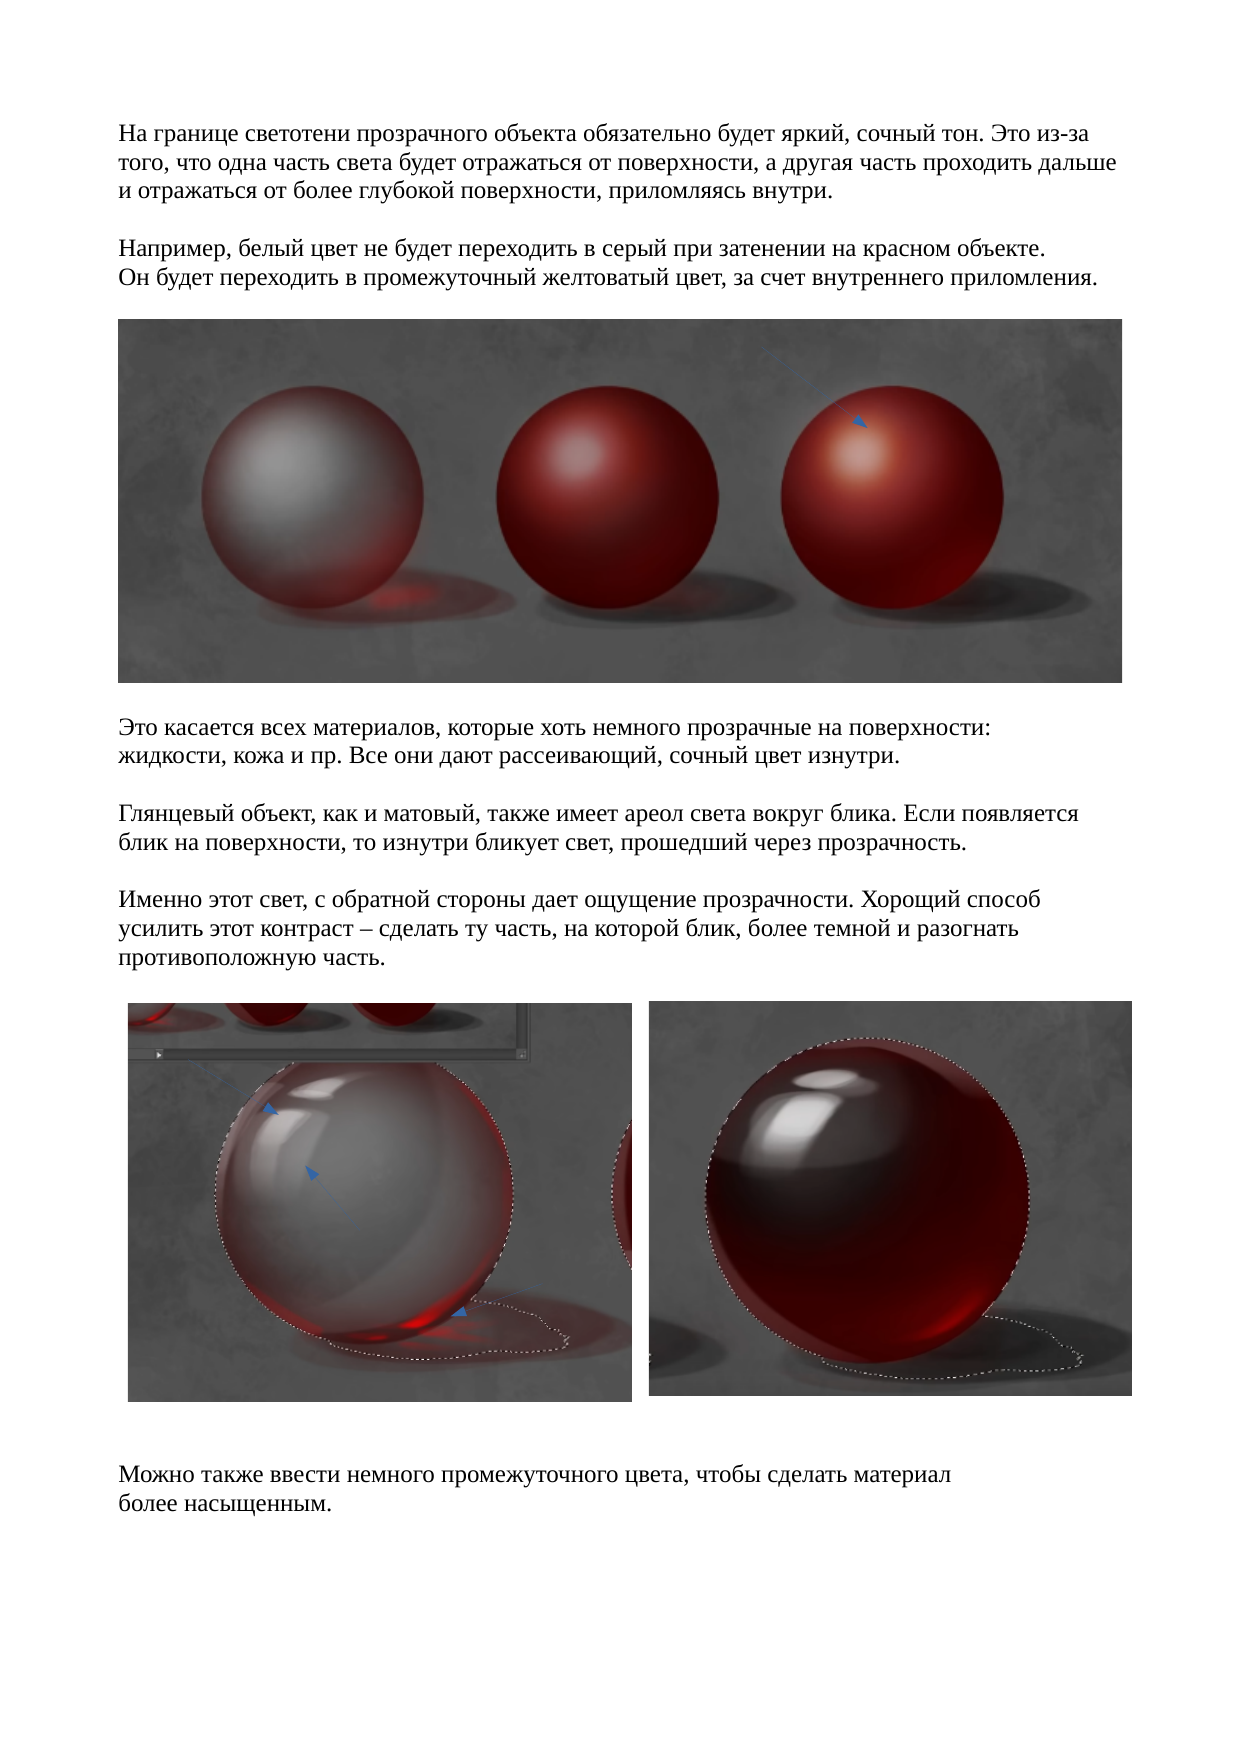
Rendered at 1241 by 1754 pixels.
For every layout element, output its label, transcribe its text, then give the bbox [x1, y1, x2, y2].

text жидкости, кожа и пр. Все они дают рассеивающий, сочный цвет изнутри. [118, 740, 1122, 769]
text Например, белый цвет не будет переходить в серый при затенении на красном объекте. [118, 233, 1122, 262]
text более насыщенным. [118, 1488, 1122, 1517]
text Это касается всех материалов, которые хоть немного прозрачные на поверхности: [118, 712, 1122, 740]
text Именно этот свет, с обратной стороны дает ощущение прозрачности. Хорощий способ усилить этот контраст – сделать ту часть, на которой блик, более темной и разогнать противоположную часть. [118, 884, 1122, 970]
picture [127, 1003, 632, 1402]
text Глянцевый объект, как и матовый, также имеет ареол света вокруг блика. Если появляется блик на поверхности, то изнутри бликует свет, прошедший через прозрачность. [118, 798, 1122, 855]
text На границе светотени прозрачного объекта обязательно будет яркий, сочный тон. Это из-за того, что одна часть света будет отражаться от поверхности, а другая часть проходить дальше и отражаться от более глубокой поверхности, приломляясь внутри. [118, 118, 1122, 204]
text Можно также ввести немного промежуточного цвета, чтобы сделать материал [118, 1459, 1122, 1488]
picture [118, 319, 1123, 683]
picture [648, 1001, 1132, 1396]
text Он будет переходить в промежуточный желтоватый цвет, за счет внутреннего приломления. [118, 262, 1122, 291]
